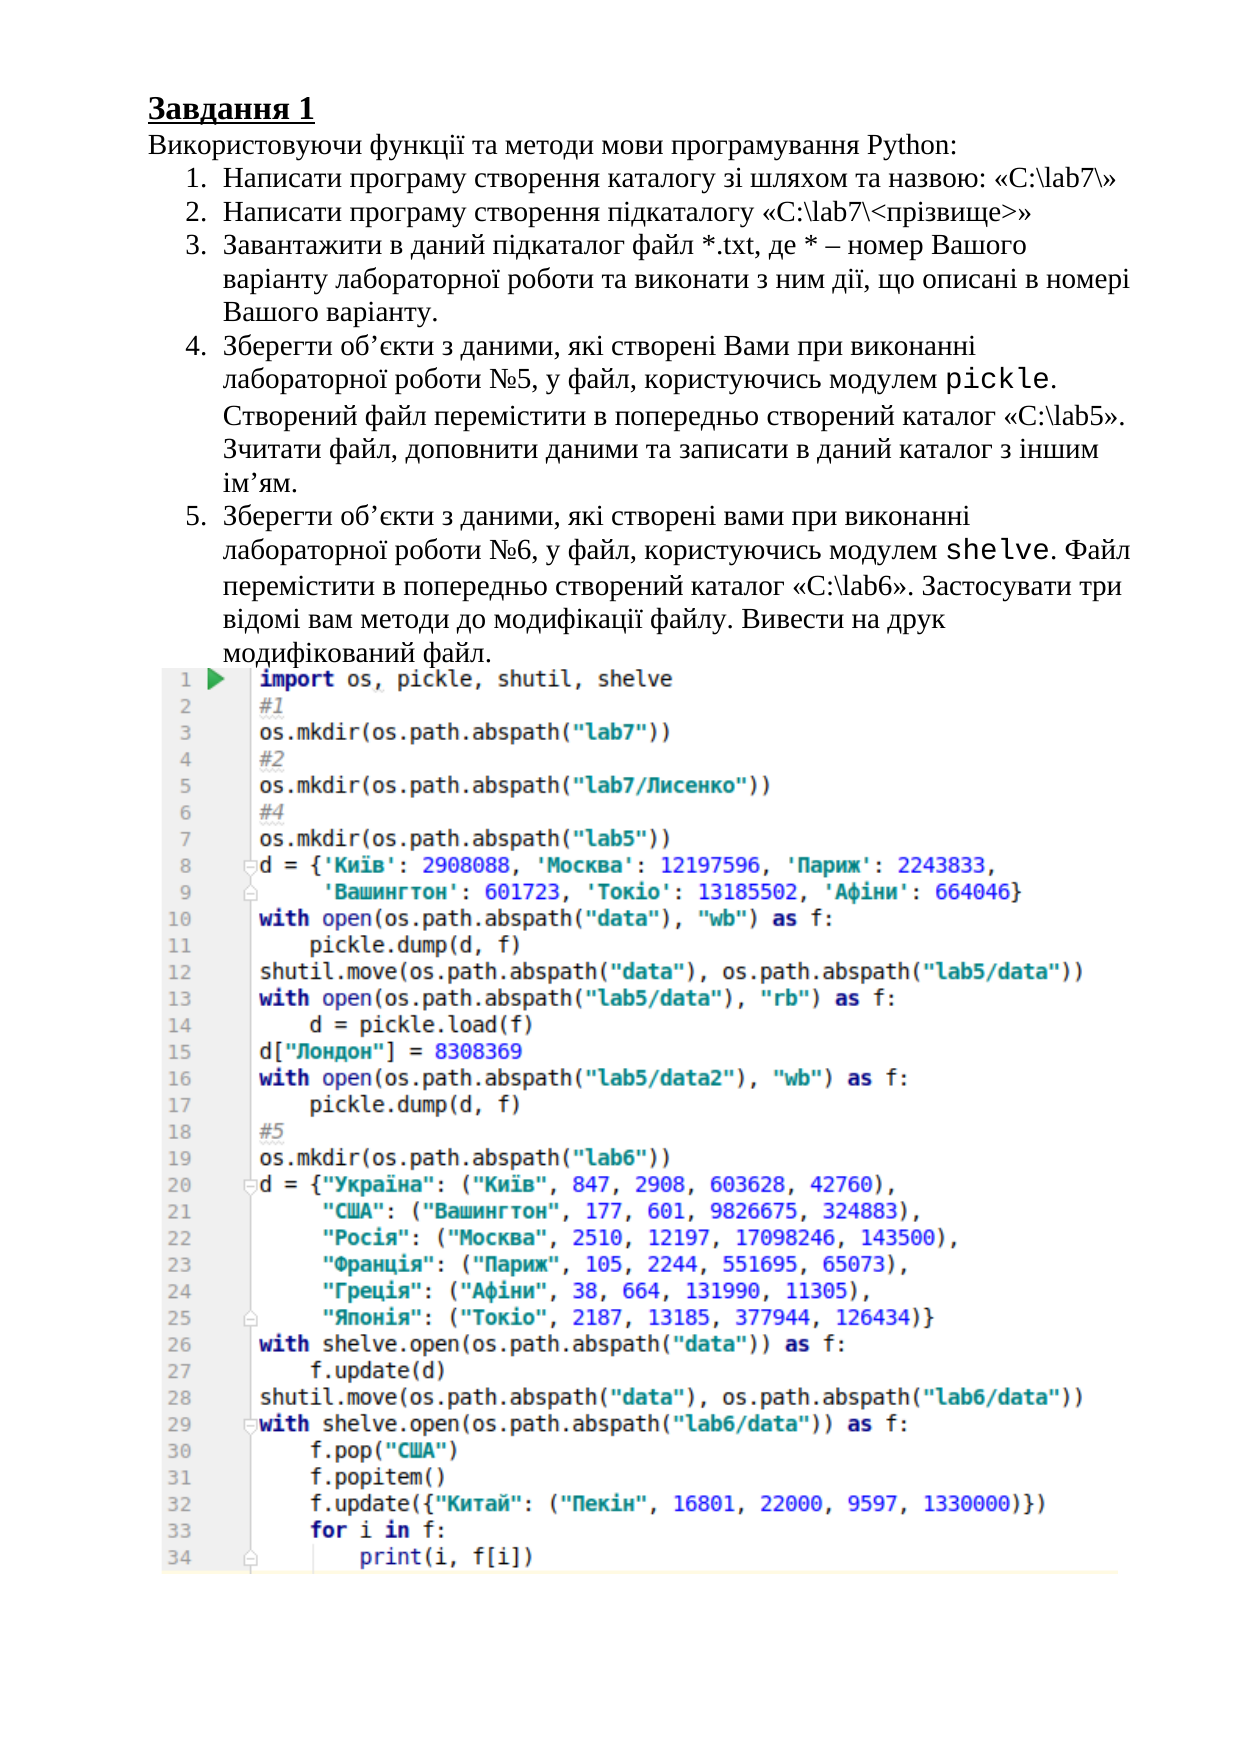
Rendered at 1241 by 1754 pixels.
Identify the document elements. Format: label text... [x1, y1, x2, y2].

list Написати програму створення каталогу зі шляхом та назвою: «С:\lab7\» [185, 160, 1132, 194]
picture [161, 668, 1118, 1574]
text Завдання 1 [148, 88, 1132, 127]
list Зберегти об’єкти з даними, які створені Вами при виконанні лабораторної роботи №5, у файл, користуючись модулем pickle. Створений файл перемістити в попередньо створений каталог «C:\lab5». Зчитати файл, доповнити даними та записати в даний каталог з іншим ім’ям. [185, 328, 1132, 498]
text Використовуючи функції та методи мови програмування Python: [148, 127, 1132, 160]
list Завантажити в даний підкаталог файл *.txt, де * – номер Вашого варіанту лабораторної роботи та виконати з ним дії, що описані в номері Вашого варіанту. [185, 227, 1132, 328]
list Зберегти об’єкти з даними, які створені вами при виконанні лабораторної роботи №6, у файл, користуючись модулем shelve. Файл перемістити в попередньо створений каталог «C:\lab6». Застосувати три відомі вам методи до модифікації файлу. Вивести на друк модифікований файл. [185, 498, 1132, 668]
list Написати програму створення підкаталогу «С:\lab7\<прізвище>» [185, 194, 1132, 227]
